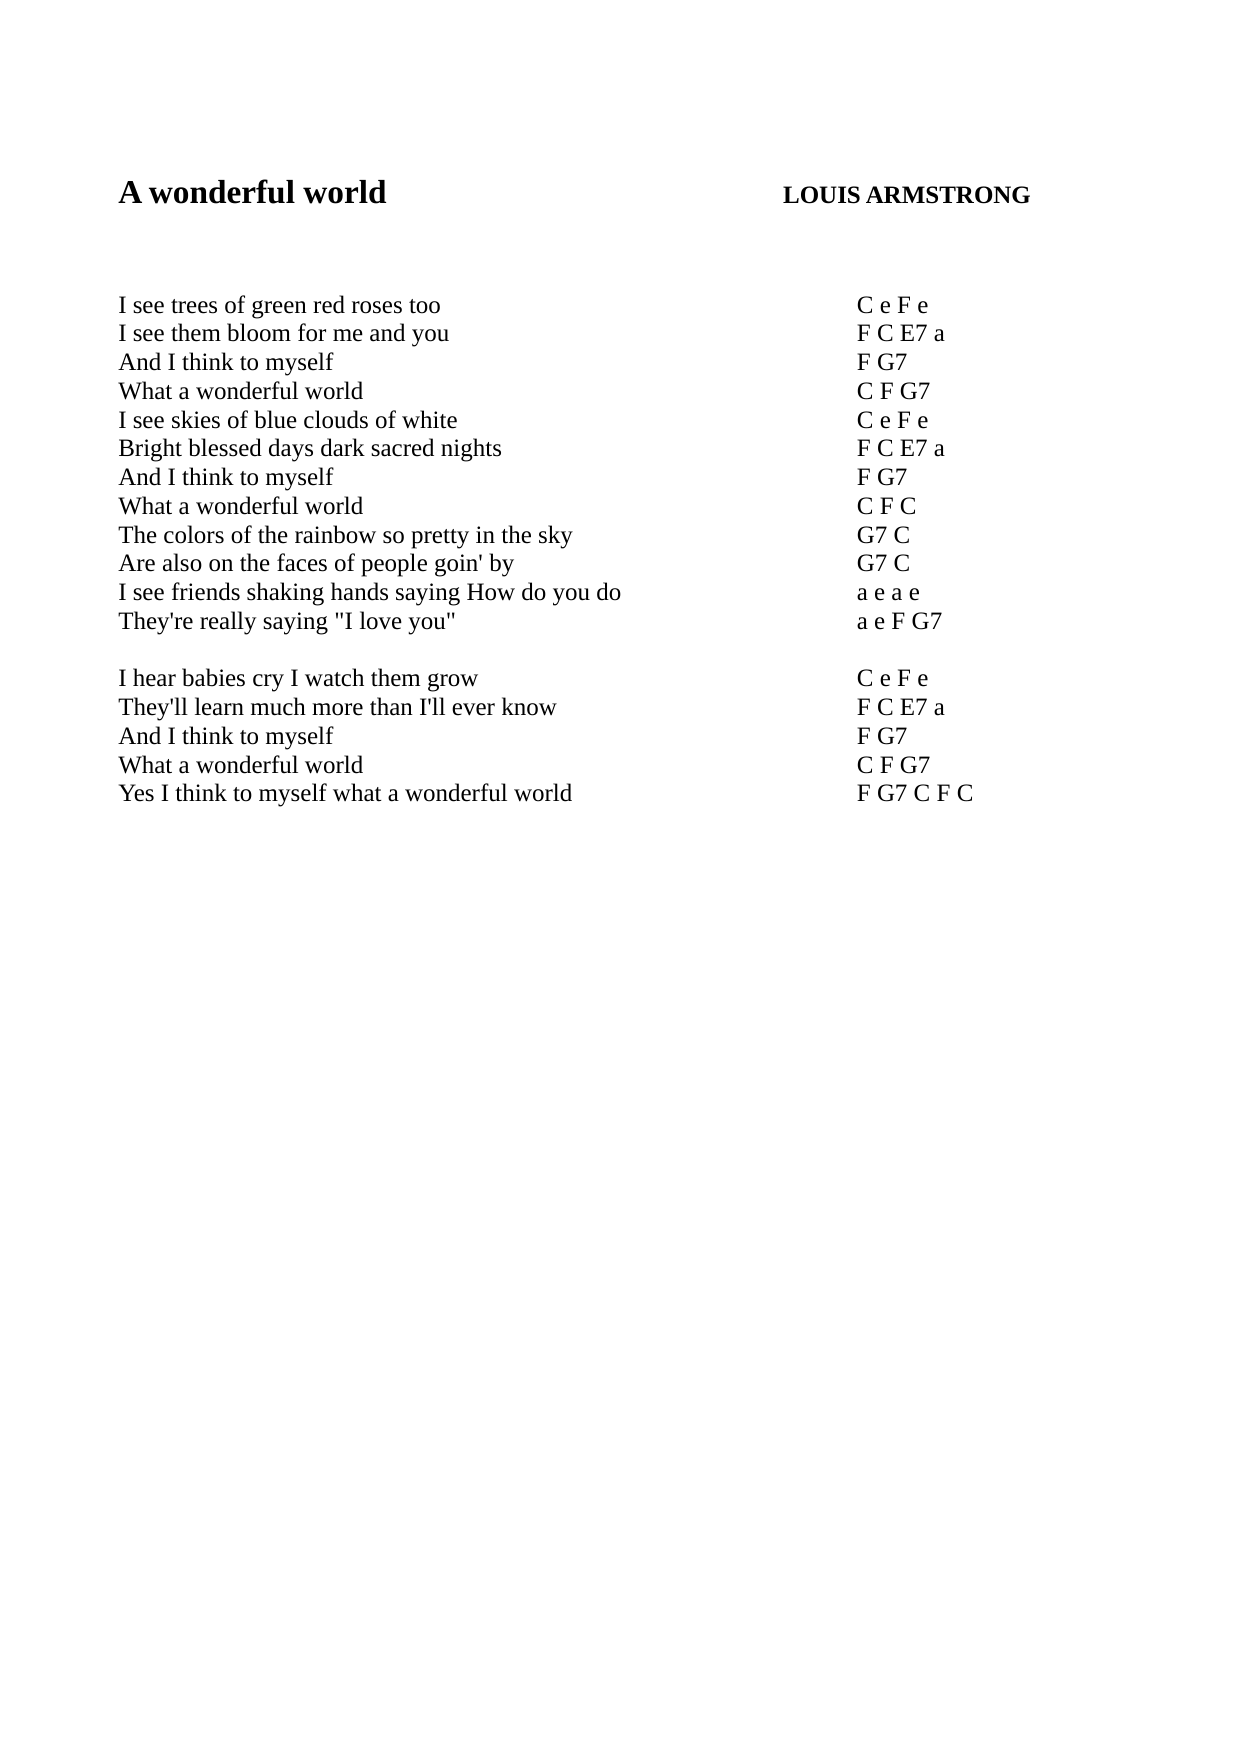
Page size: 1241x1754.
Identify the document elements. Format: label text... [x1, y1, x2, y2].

text And I think to myself F G7 [118, 347, 1122, 376]
text I see them bloom for me and you F C E7 a [118, 318, 1122, 347]
text They'll learn much more than I'll ever know F C E7 a [118, 692, 1122, 721]
text I see skies of blue clouds of white C e F e [118, 405, 1122, 433]
text What a wonderful world C F C [118, 491, 1122, 520]
text What a wonderful world C F G7 [118, 376, 1122, 405]
text And I think to myself F G7 [118, 462, 1122, 491]
text Yes I think to myself what a wonderful world F G7 C F C [118, 778, 1122, 807]
text Bright blessed days dark sacred nights F C E7 a [118, 433, 1122, 462]
text The colors of the rainbow so pretty in the sky G7 C [118, 520, 1122, 548]
text I see trees of green red roses too C e F e [118, 290, 1122, 318]
text I see friends shaking hands saying How do you do a e a e [118, 577, 1122, 606]
text What a wonderful world C F G7 [118, 750, 1122, 778]
text Are also on the faces of people goin' by G7 C [118, 548, 1122, 577]
subtitle A wonderful world LOUIS ARMSTRONG [118, 172, 1122, 210]
text And I think to myself F G7 [118, 721, 1122, 750]
text They're really saying "I love you" a e F G7 [118, 606, 1122, 635]
text I hear babies cry I watch them grow C e F e [118, 663, 1122, 692]
